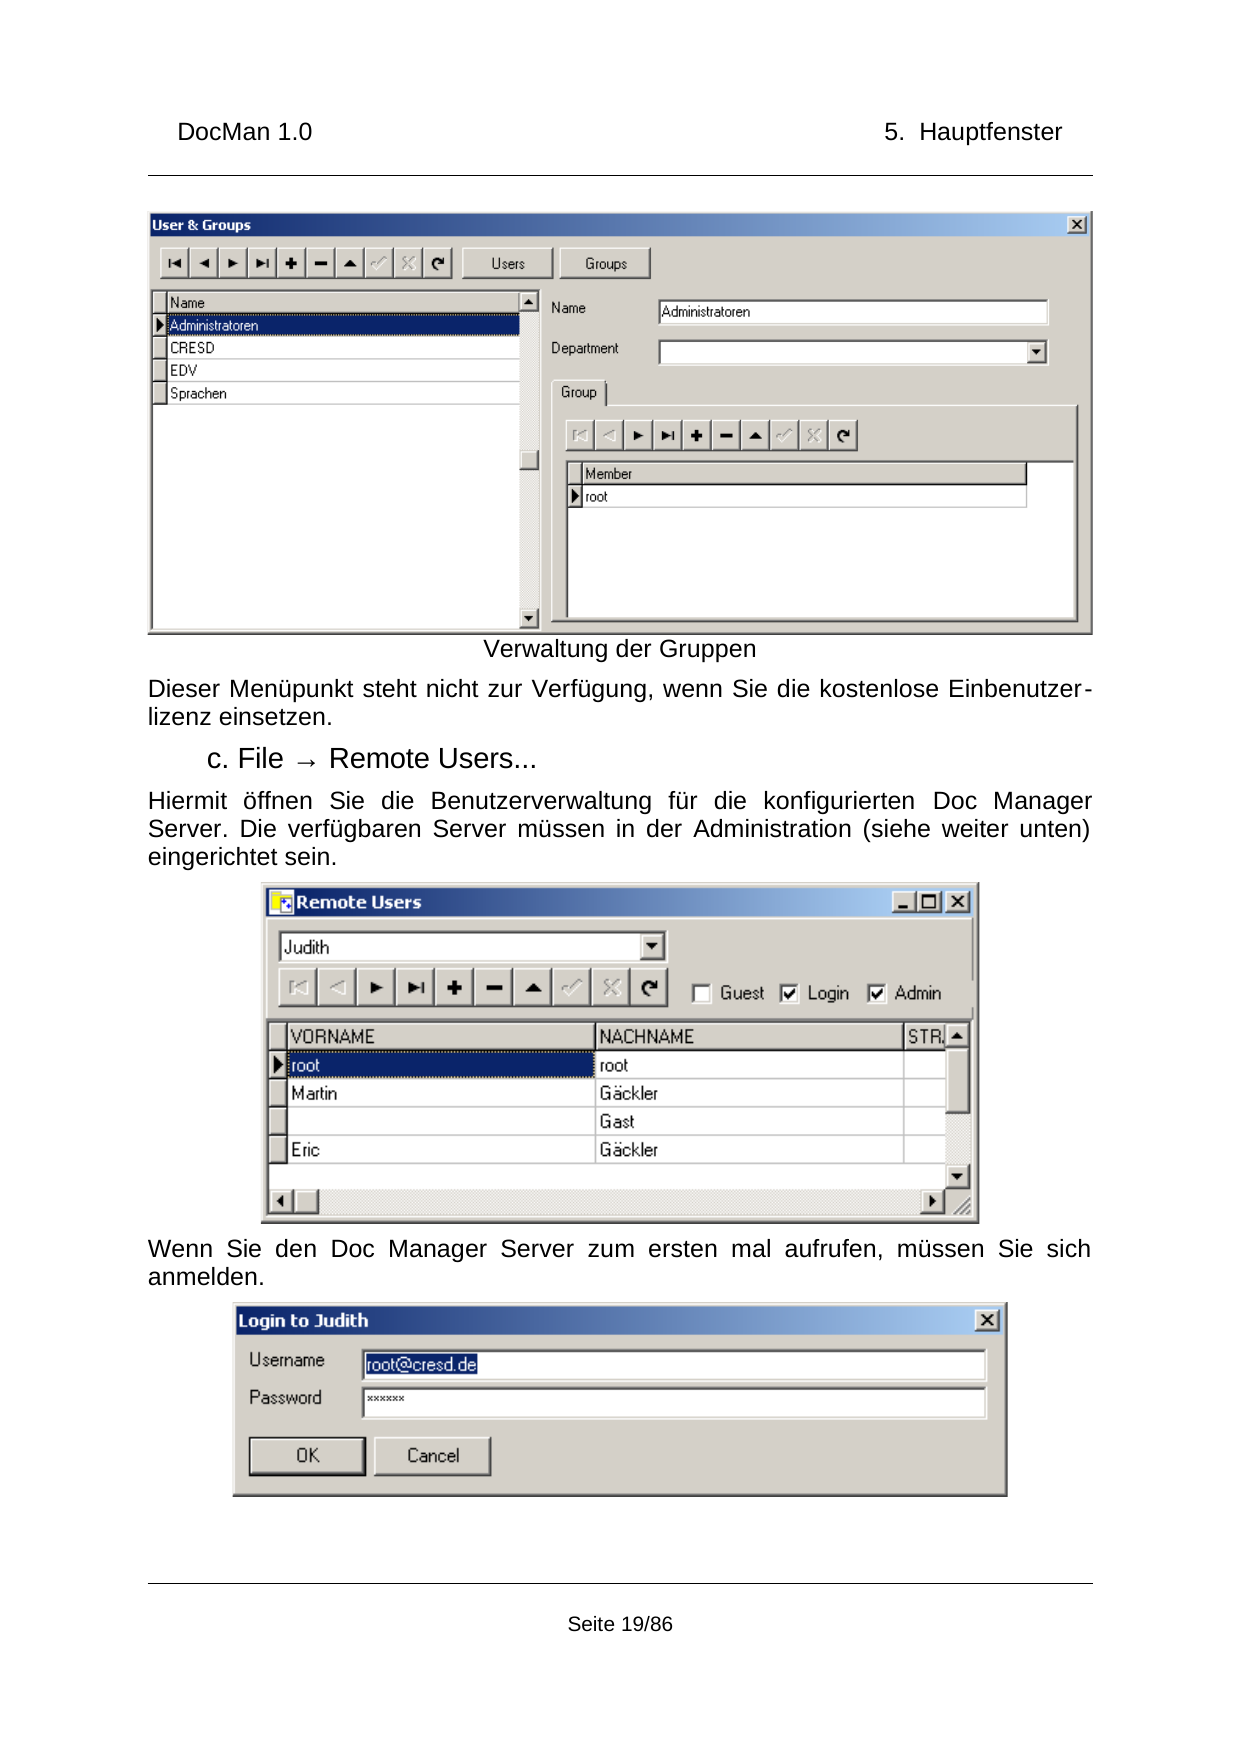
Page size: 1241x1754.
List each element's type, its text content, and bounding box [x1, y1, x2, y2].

text Verwaltung der Gruppen [148, 635, 1093, 663]
subtitle File → Remote Users... [148, 742, 1093, 775]
picture [232, 1302, 1008, 1497]
text Dieser Menüpunkt steht nicht zur Verfügung, wenn Sie die kostenlose Einbenutzer­lizenz einsetzen. [148, 675, 1093, 731]
text Hiermit öffnen Sie die Benutzerverwaltung für die konfigurierten Doc Manager Server. Die verfügbaren Server müssen in der Administration (siehe weiter unten) eingerichtet sein. [148, 787, 1093, 871]
picture [260, 882, 980, 1224]
picture [147, 211, 1093, 635]
text Wenn Sie den Doc Manager Server zum ersten mal aufrufen, müssen Sie sich anmelden. [148, 1235, 1093, 1291]
